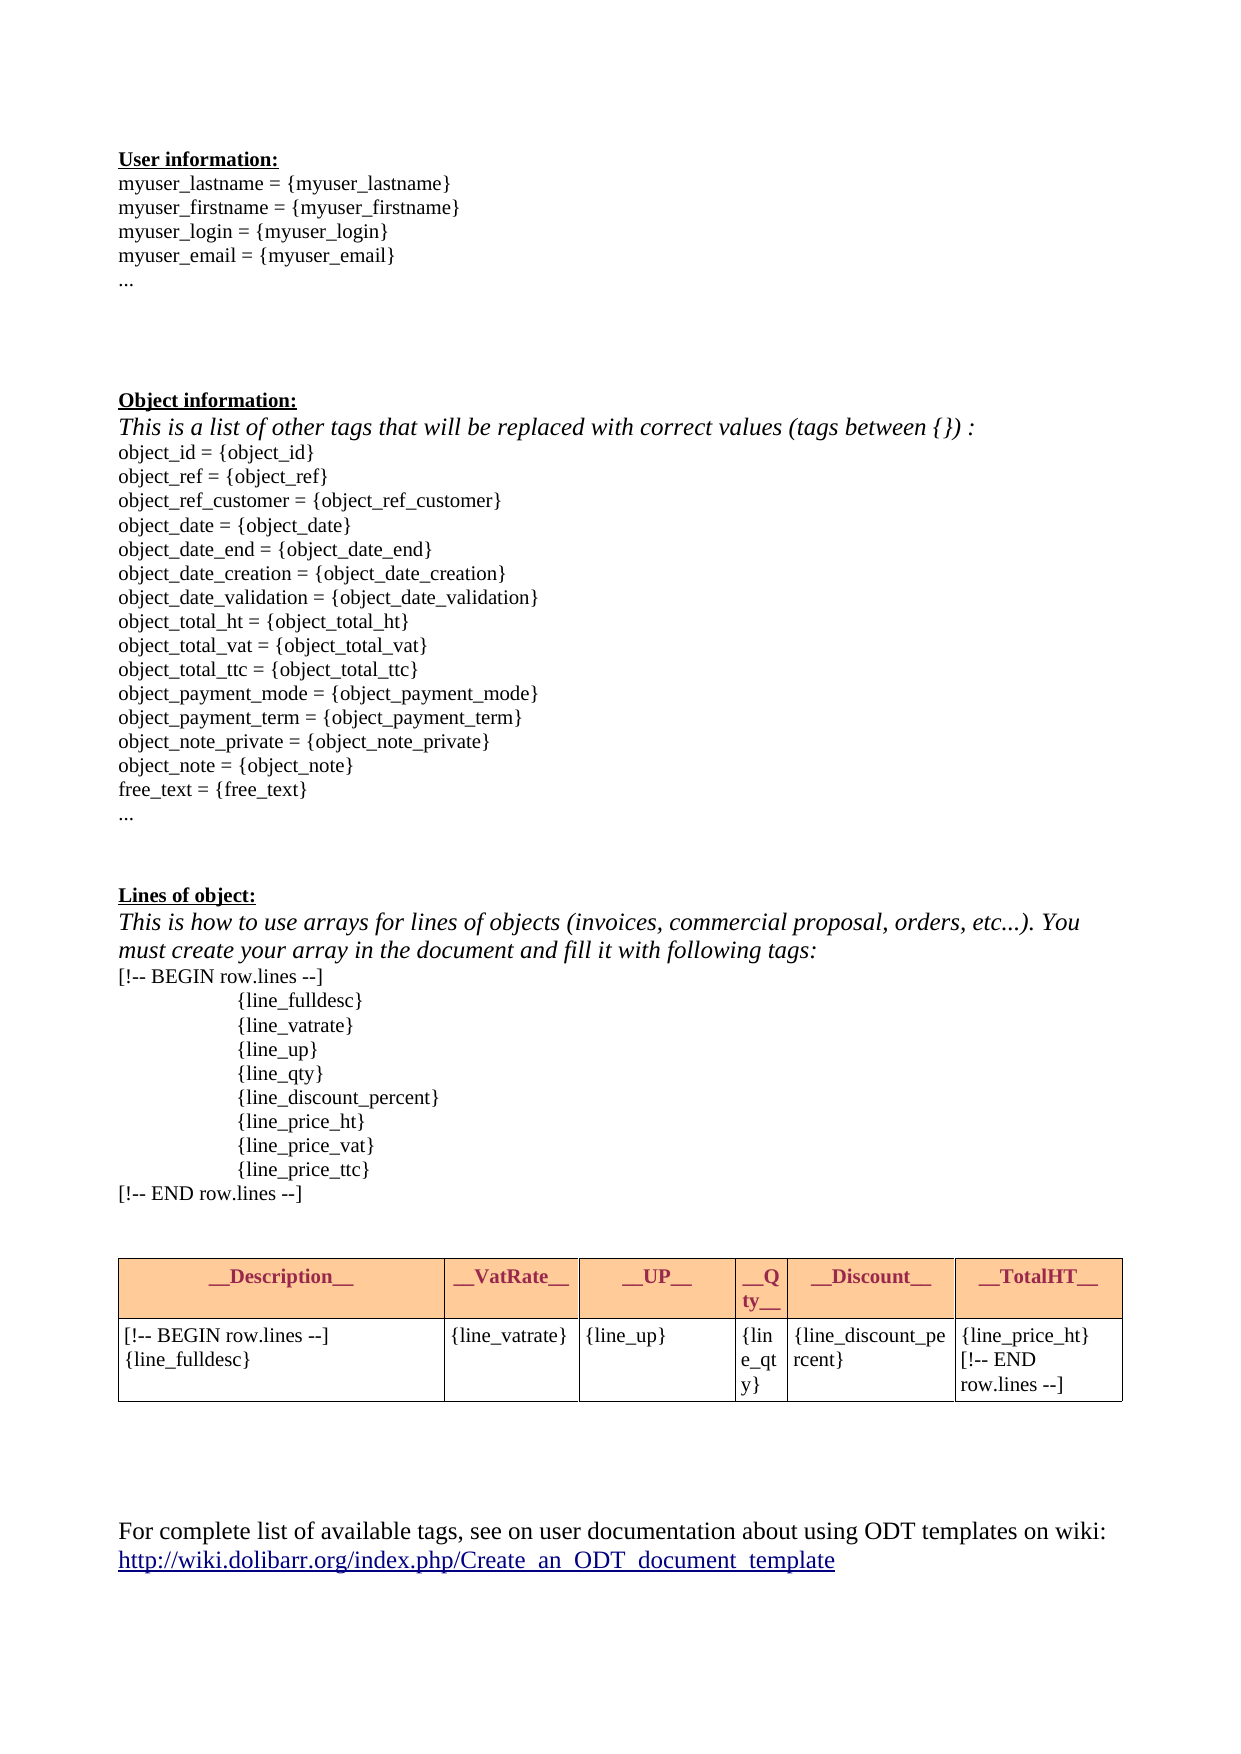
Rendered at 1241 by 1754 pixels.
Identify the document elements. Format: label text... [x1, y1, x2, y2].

text object_payment_mode = {object_payment_mode} [118, 681, 1122, 705]
text User information: [118, 147, 1122, 171]
table_cell {line_qty} [736, 1319, 787, 1401]
text {line_price_ht} [118, 1109, 1122, 1133]
text {line_vatrate} [118, 1012, 1122, 1037]
text object_payment_term = {object_payment_term} [118, 705, 1122, 729]
text object_total_ht = {object_total_ht} [118, 609, 1122, 633]
text object_date_validation = {object_date_validation} [118, 585, 1122, 609]
text For complete list of available tags, see on user documentation about using ODT templates on wiki: [118, 1516, 1122, 1545]
text {line_up} [118, 1037, 1122, 1061]
text object_id = {object_id} [118, 440, 1122, 464]
text free_text = {free_text} [118, 777, 1122, 801]
text {line_price_vat} [118, 1133, 1122, 1157]
table_header __Description__ [119, 1259, 444, 1318]
text This is a list of other tags that will be replaced with correct values (tags between {}) : [118, 412, 1122, 440]
text ... [118, 267, 1122, 291]
text myuser_email = {myuser_email} [118, 243, 1122, 267]
text {line_price_ttc} [118, 1157, 1122, 1181]
text object_total_vat = {object_total_vat} [118, 633, 1122, 657]
text http://wiki.dolibarr.org/index.php/Create_an_ODT_document_template [118, 1545, 1122, 1574]
text object_total_ttc = {object_total_ttc} [118, 657, 1122, 681]
table_header __Discount__ [788, 1259, 954, 1318]
text myuser_lastname = {myuser_lastname} [118, 171, 1122, 195]
table_cell [!-- BEGIN row.lines --]{line_fulldesc} [119, 1319, 444, 1401]
text object_date_end = {object_date_end} [118, 537, 1122, 561]
text object_date_creation = {object_date_creation} [118, 561, 1122, 585]
table_header __UP__ [580, 1259, 735, 1318]
table_header __VatRate__ [445, 1259, 578, 1318]
text object_ref_customer = {object_ref_customer} [118, 488, 1122, 512]
text object_note_private = {object_note_private} [118, 729, 1122, 753]
text Object information: [118, 387, 1122, 412]
text object_date = {object_date} [118, 512, 1122, 537]
text myuser_firstname = {myuser_firstname} [118, 195, 1122, 219]
text {line_discount_percent} [118, 1085, 1122, 1109]
text {line_qty} [118, 1061, 1122, 1085]
text Lines of object: [118, 883, 1122, 907]
text myuser_login = {myuser_login} [118, 219, 1122, 243]
table_header __TotalHT__ [956, 1259, 1122, 1318]
table_cell {line_up} [580, 1319, 735, 1401]
table_cell {line_discount_percent} [788, 1319, 954, 1401]
table_cell {line_price_ht} [!-- END row.lines --] [956, 1319, 1122, 1401]
text ... [118, 801, 1122, 825]
text object_ref = {object_ref} [118, 464, 1122, 488]
table_header __Qty__ [736, 1259, 787, 1318]
text [!-- END row.lines --] [118, 1181, 1122, 1205]
text [!-- BEGIN row.lines --] [118, 964, 1122, 988]
text This is how to use arrays for lines of objects (invoices, commercial proposal, orders, etc...). You must create your array in the document and fill it with following tags: [118, 907, 1122, 964]
table_cell {line_vatrate} [445, 1319, 578, 1401]
text object_note = {object_note} [118, 753, 1122, 777]
text {line_fulldesc} [118, 988, 1122, 1012]
